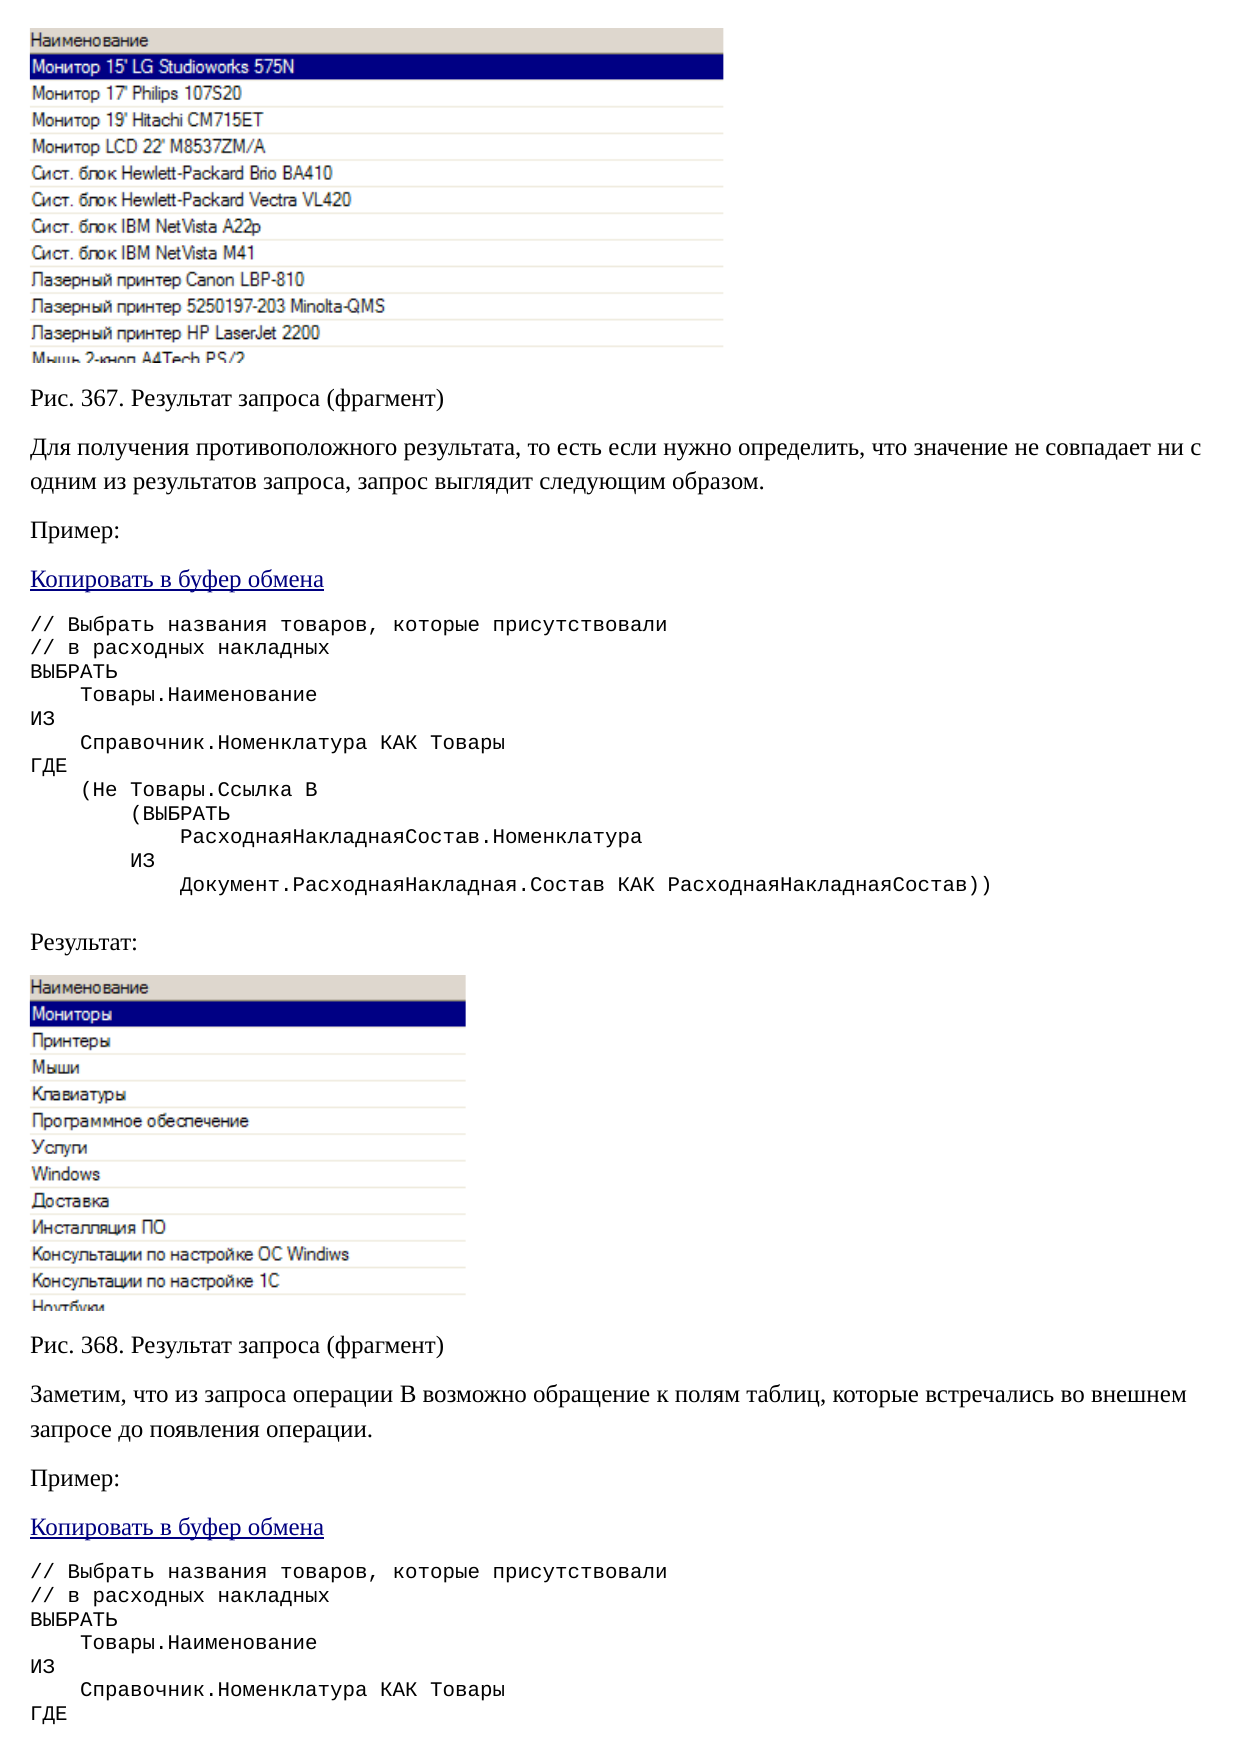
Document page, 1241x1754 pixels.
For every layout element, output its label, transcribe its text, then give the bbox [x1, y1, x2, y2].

text Пример: [30, 515, 1211, 544]
text Для получения противоположного результата, то есть если нужно определить, что значение не совпадает ни с одним из результатов запроса, запрос выглядит следующим образом. [30, 432, 1211, 495]
text Справочник.Номенклатура КАК Товары [30, 1679, 1211, 1703]
text ИЗ [30, 708, 1211, 732]
text Рис. 368. Результат запроса (фрагмент) [30, 1331, 1211, 1359]
text ВЫБРАТЬ [30, 661, 1211, 684]
text Пример: [30, 1463, 1211, 1492]
text ВЫБРАТЬ [30, 1608, 1211, 1632]
text Справочник.Номенклатура КАК Товары [30, 732, 1211, 755]
text // Выбрать названия товаров, которые присутствовали [30, 613, 1211, 637]
text ГДЕ [30, 1703, 1211, 1727]
text // Выбрать названия товаров, которые присутствовали [30, 1561, 1211, 1585]
text Копировать в буфер обмена [30, 1512, 1211, 1541]
picture [29, 975, 466, 1311]
text Товары.Наименование [30, 1632, 1211, 1656]
text Заметим, что из запроса операции В возможно обращение к полям таблиц, которые встречались во внешнем запросе до появления операции. [30, 1379, 1211, 1443]
text Документ.РасходнаяНакладная.Состав КАК РасходнаяНакладнаяСостав)) [30, 874, 1211, 897]
text // в расходных накладных [30, 637, 1211, 661]
picture [29, 28, 724, 363]
text Копировать в буфер обмена [30, 564, 1211, 593]
text (Не Товары.Ссылка В [30, 779, 1211, 803]
text Товары.Наименование [30, 684, 1211, 708]
text // в расходных накладных [30, 1585, 1211, 1608]
text РасходнаяНакладнаяСостав.Номенклатура [30, 826, 1211, 850]
text Рис. 367. Результат запроса (фрагмент) [30, 383, 1211, 412]
text (ВЫБРАТЬ [30, 803, 1211, 826]
text ИЗ [30, 1656, 1211, 1679]
text ГДЕ [30, 755, 1211, 779]
text ИЗ [30, 850, 1211, 874]
text Результат: [30, 927, 1211, 956]
